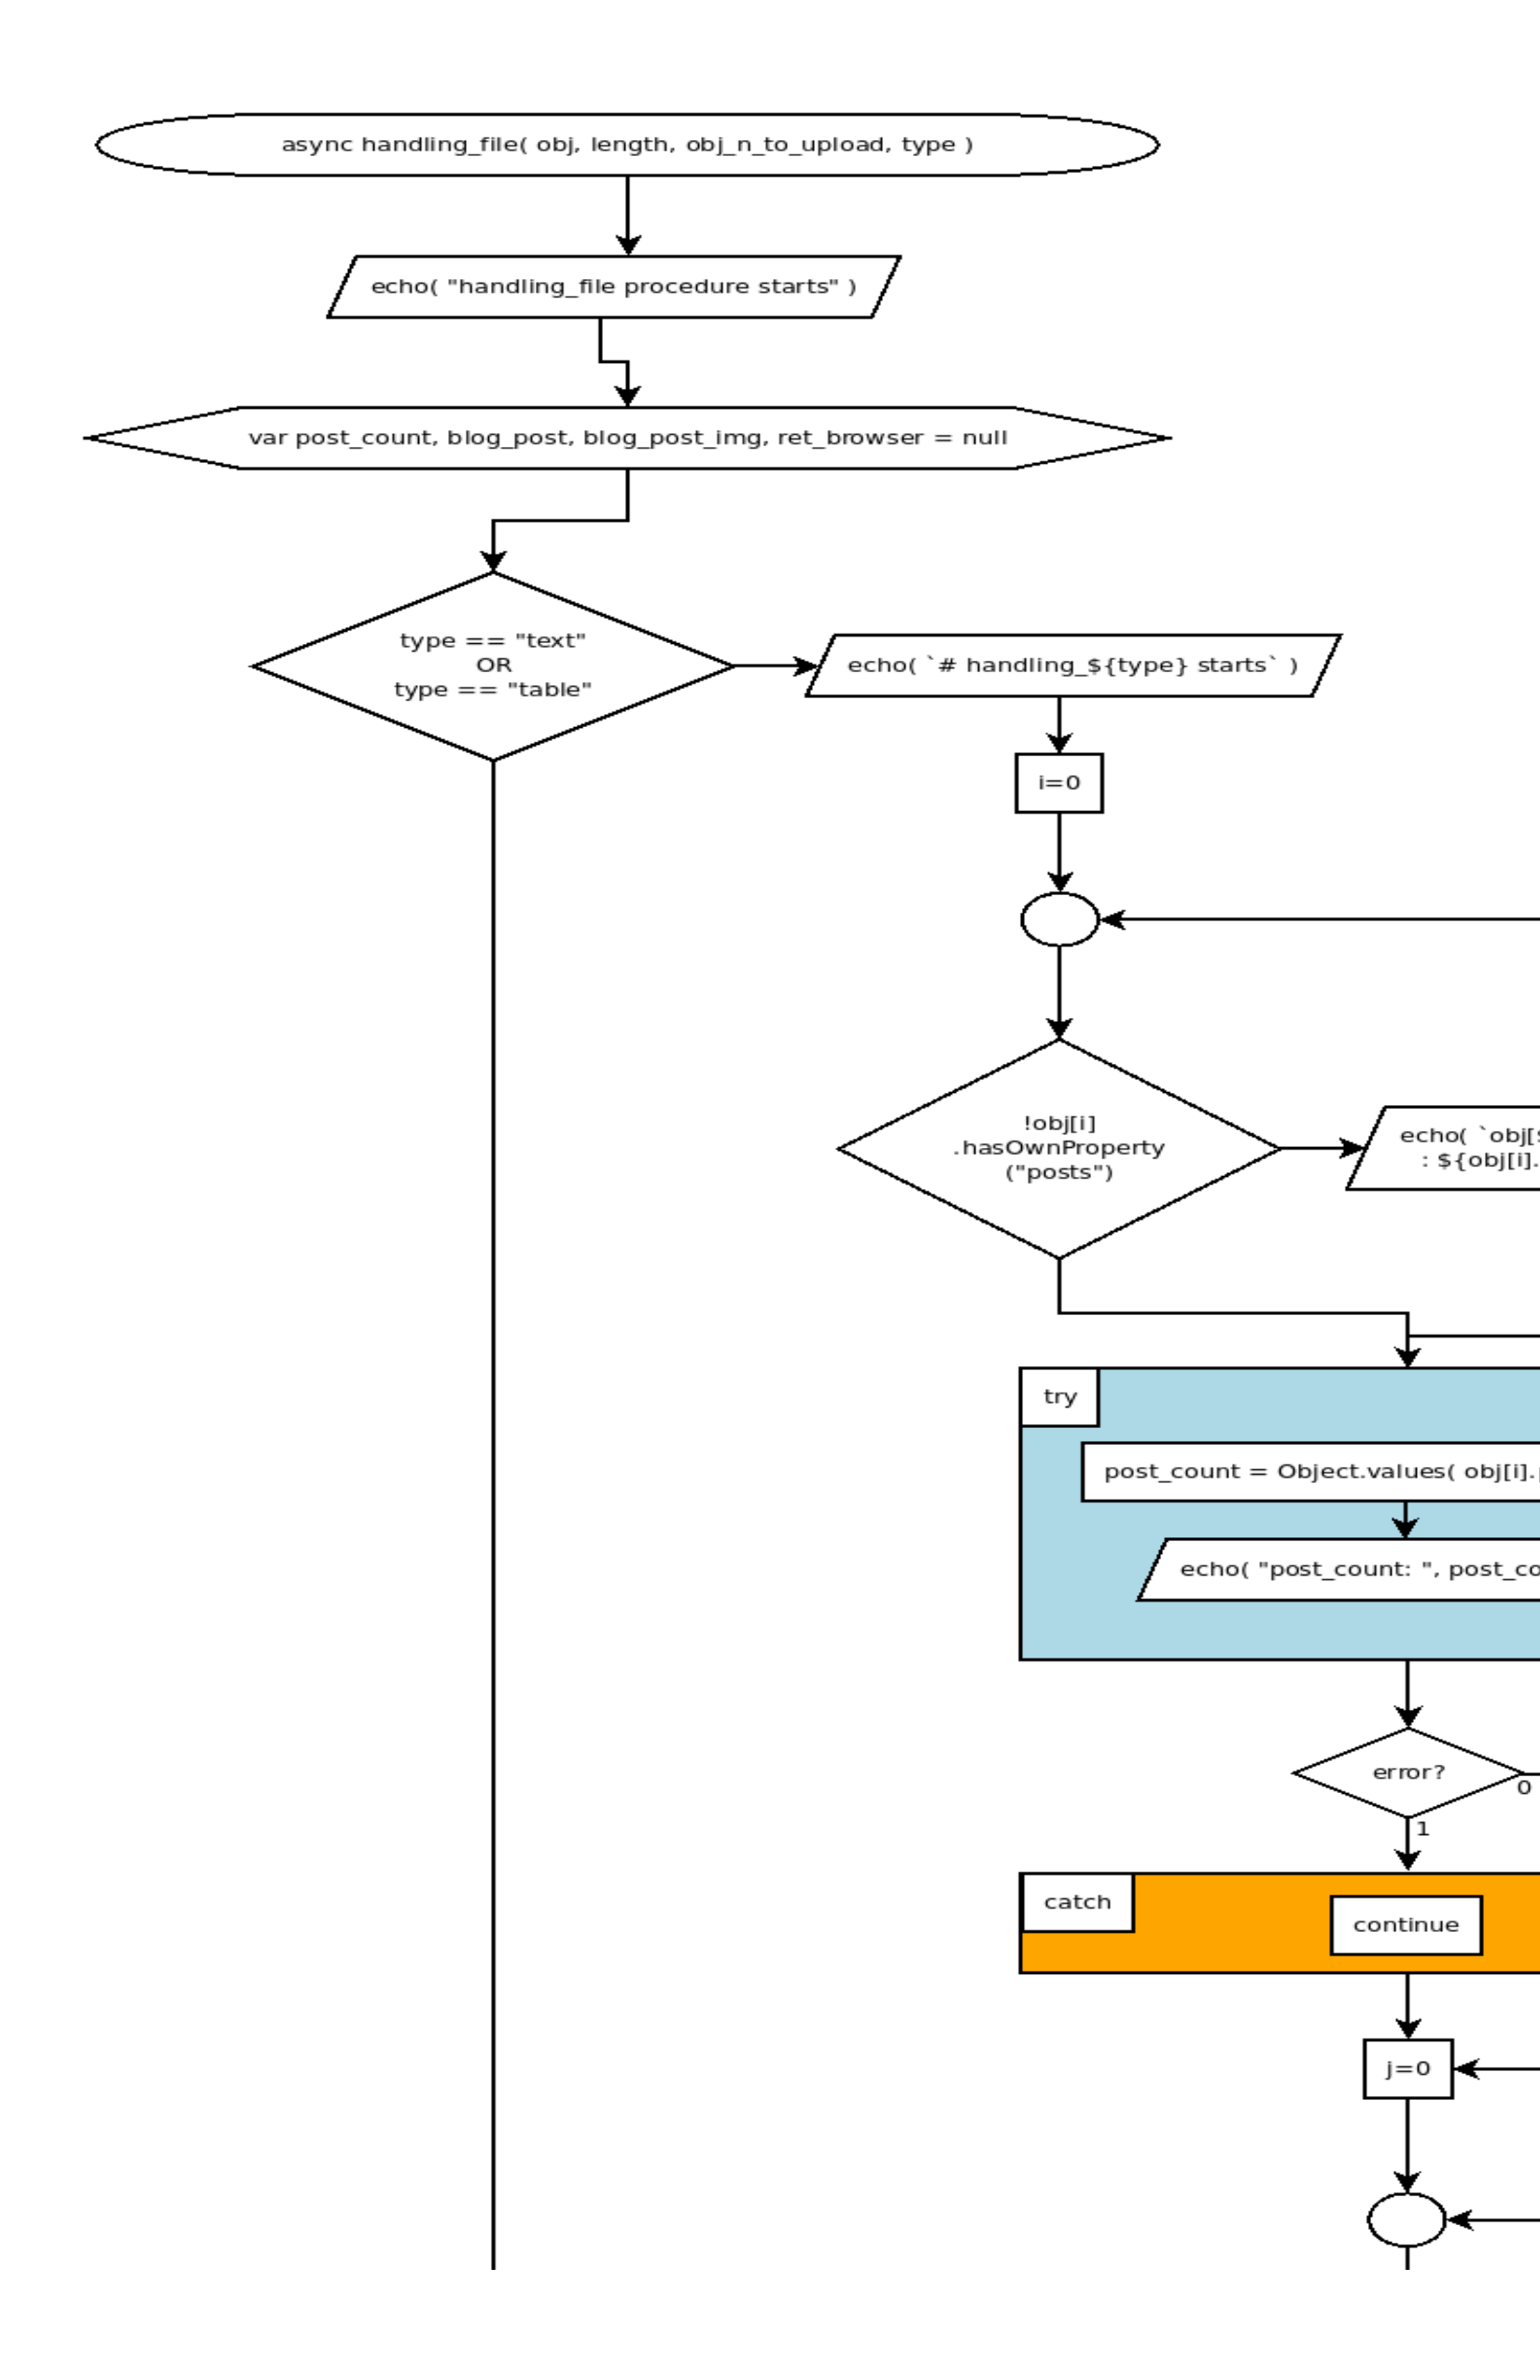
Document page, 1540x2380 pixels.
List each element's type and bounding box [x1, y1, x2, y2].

picture [70, 110, 1540, 2270]
